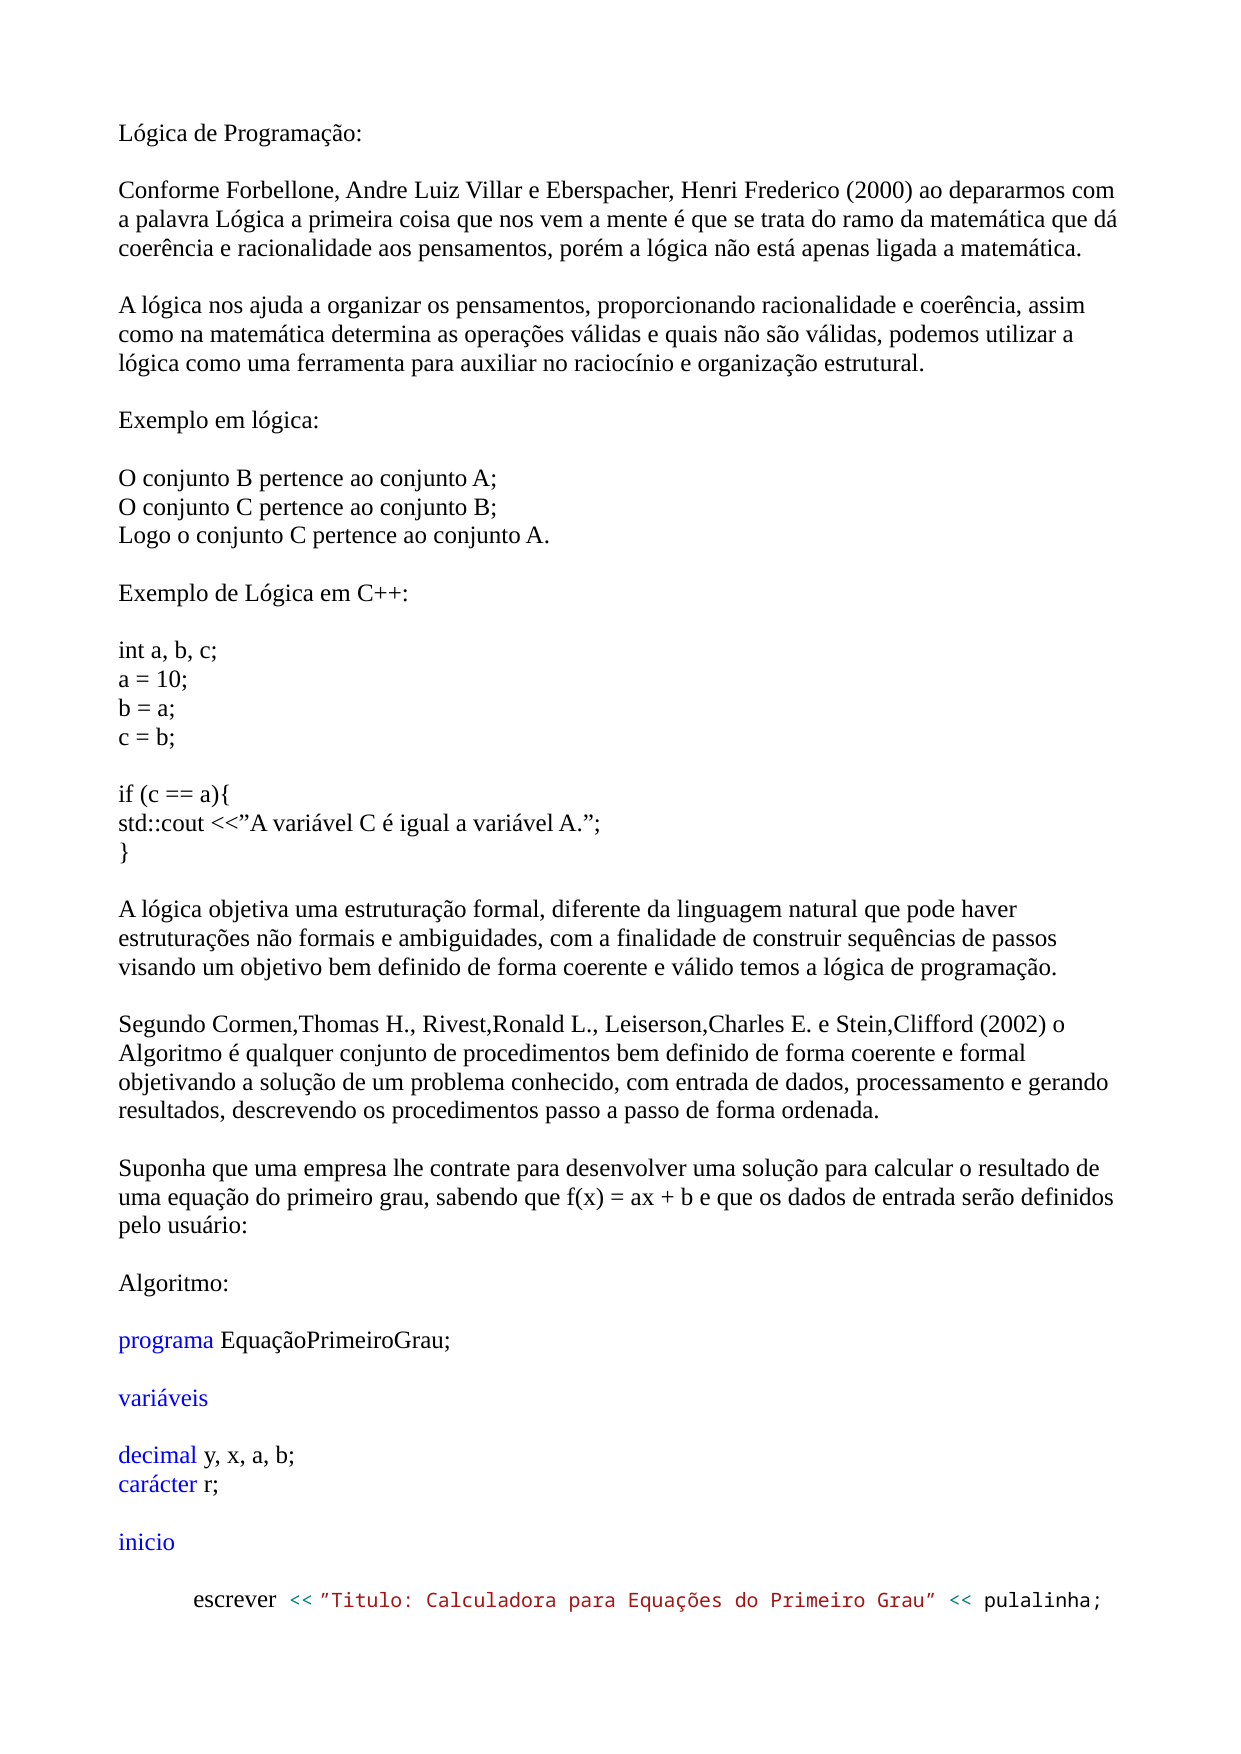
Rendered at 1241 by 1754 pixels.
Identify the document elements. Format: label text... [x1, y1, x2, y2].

text int a, b, c; [118, 636, 1122, 664]
text Lógica de Programação: [118, 118, 1122, 147]
text variáveis [118, 1383, 1122, 1412]
text carácter r; [118, 1469, 1122, 1498]
text inicio [118, 1527, 1122, 1556]
text } [118, 837, 1122, 866]
text Logo o conjunto C pertence ao conjunto A. [118, 521, 1122, 549]
text A lógica objetiva uma estruturação formal, diferente da linguagem natural que pode haver estruturações não formais e ambiguidades, com a finalidade de construir sequências de passos visando um objetivo bem definido de forma coerente e válido temos a lógica de programação. [118, 894, 1122, 981]
text decimal y, x, a, b; [118, 1441, 1122, 1469]
text if (c == a){ [118, 779, 1122, 808]
text escrever << ”Titulo: Calculadora para Equações do Primeiro Grau” << pulalinha; [118, 1584, 1122, 1613]
text Exemplo em lógica: [118, 406, 1122, 434]
text a = 10; [118, 664, 1122, 693]
text O conjunto B pertence ao conjunto A; [118, 463, 1122, 492]
text c = b; [118, 722, 1122, 751]
text O conjunto C pertence ao conjunto B; [118, 492, 1122, 521]
text Segundo Cormen,Thomas H., Rivest,Ronald L., Leiserson,Charles E. e Stein,Clifford (2002) o Algoritmo é qualquer conjunto de procedimentos bem definido de forma coerente e formal objetivando a solução de um problema conhecido, com entrada de dados, processamento e gerando resultados, descrevendo os procedimentos passo a passo de forma ordenada. [118, 1009, 1122, 1124]
text Algoritmo: [118, 1268, 1122, 1297]
text b = a; [118, 693, 1122, 722]
text A lógica nos ajuda a organizar os pensamentos, proporcionando racionalidade e coerência, assim como na matemática determina as operações válidas e quais não são válidas, podemos utilizar a lógica como uma ferramenta para auxiliar no raciocínio e organização estrutural. [118, 291, 1122, 377]
text programa EquaçãoPrimeiroGrau; [118, 1326, 1122, 1354]
text Conforme Forbellone, Andre Luiz Villar e Eberspacher, Henri Frederico (2000) ao depararmos com a palavra Lógica a primeira coisa que nos vem a mente é que se trata do ramo da matemática que dá coerência e racionalidade aos pensamentos, porém a lógica não está apenas ligada a matemática. [118, 176, 1122, 262]
text Suponha que uma empresa lhe contrate para desenvolver uma solução para calcular o resultado de uma equação do primeiro grau, sabendo que f(x) = ax + b e que os dados de entrada serão definidos pelo usuário: [118, 1153, 1122, 1239]
text std::cout <<”A variável C é igual a variável A.”; [118, 808, 1122, 837]
text Exemplo de Lógica em C++: [118, 578, 1122, 607]
